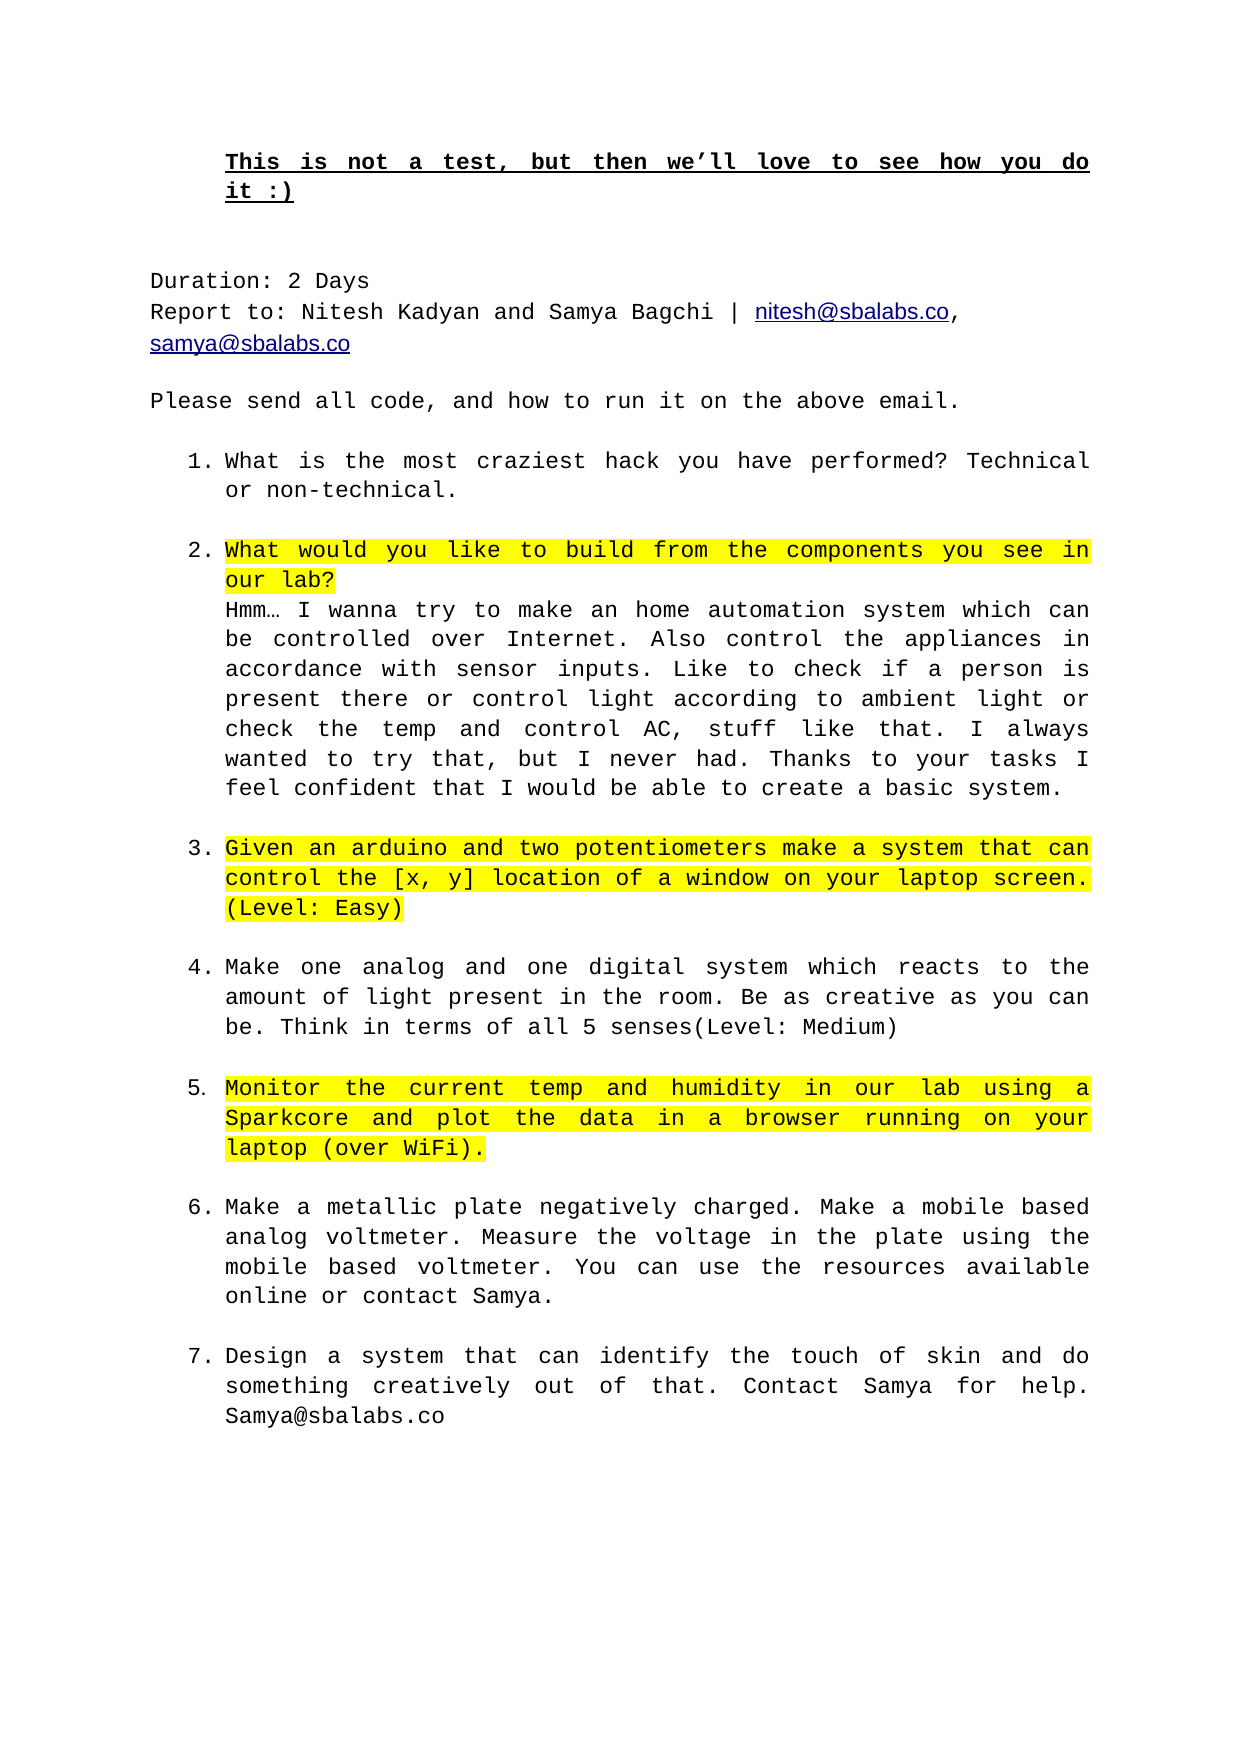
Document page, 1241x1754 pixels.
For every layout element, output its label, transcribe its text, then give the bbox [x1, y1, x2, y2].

list Monitor the current temp and humidity in our lab using a Sparkcore and plot the data in a browser running on your laptop (over WiFi). [187, 1075, 1091, 1162]
list Make one analog and one digital system which reacts to the amount of light present in the room. Be as creative as you can be. Think in terms of all 5 senses(Level: Medium) [187, 956, 1091, 1041]
list Hmm… I wanna try to make an home automation system which can be controlled over Internet. Also control the appliances in accordance with sensor inputs. Like to check if a person is present there or control light according to ambient light or check the temp and control AC, stuff like that. I always wanted to try that, but I never had. Thanks to your tasks I feel confident that I would be able to create a basic system. [187, 598, 1091, 803]
text Report to: Nitesh Kadyan and Samya Bagchi | nitesh@sbalabs.co, samya@sbalabs.co [150, 299, 1091, 356]
text This is not a test, but then we’ll love to see how you do it :) [225, 150, 1091, 206]
list Make a metallic plate negatively charged. Make a mobile based analog voltmeter. Measure the voltage in the plate using the mobile based voltmeter. You can use the resources available online or contact Samya. [187, 1196, 1091, 1311]
text Duration: 2 Days [150, 269, 1091, 295]
list What is the most craziest hack you have performed? Technical or non-technical. [187, 449, 1091, 505]
list What would you like to build from the components you see in our lab? [187, 538, 1091, 594]
list Given an arduino and two potentiometers make a system that can control the [x, y] location of a window on your laptop screen.(Level: Easy) [187, 836, 1091, 922]
list Design a system that can identify the touch of skin and do something creatively out of that. Contact Samya for help. Samya@sbalabs.co [187, 1344, 1091, 1430]
text Please send all code, and how to run it on the above email. [150, 389, 1091, 415]
